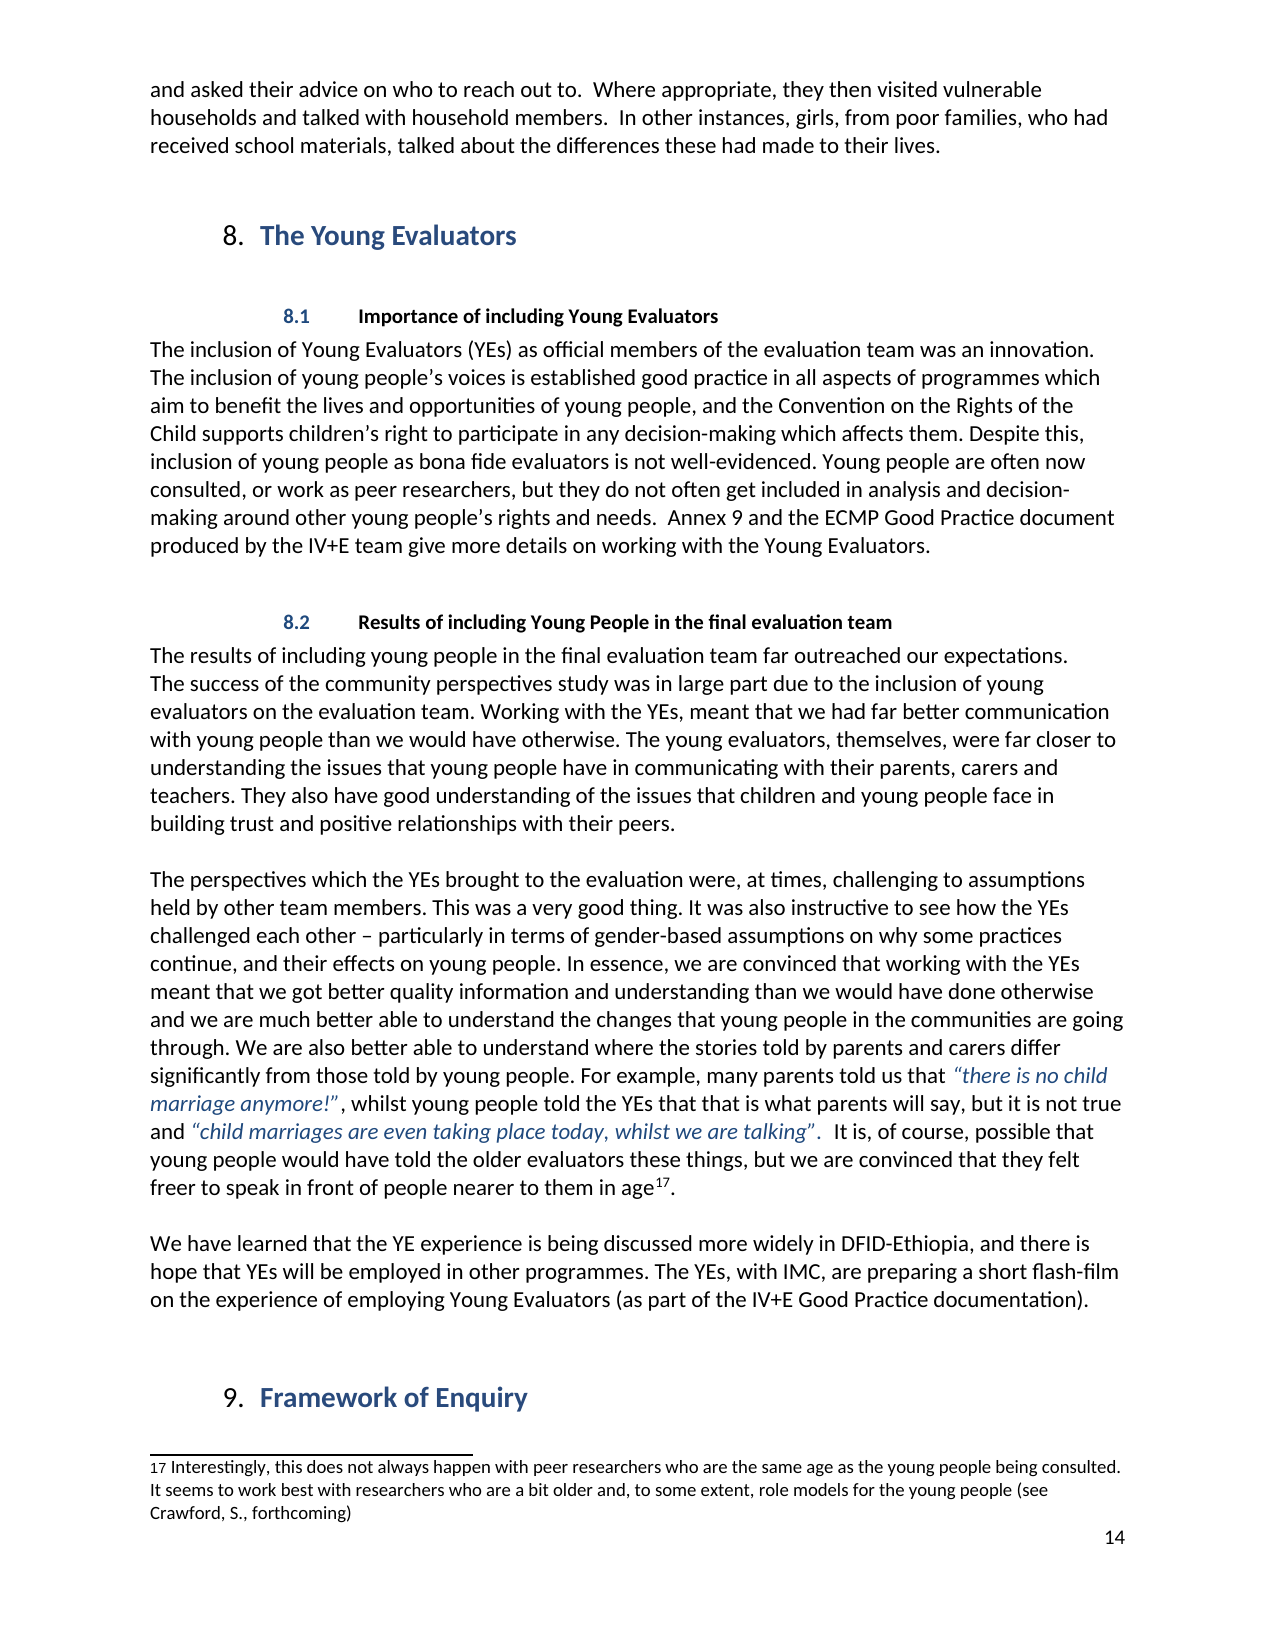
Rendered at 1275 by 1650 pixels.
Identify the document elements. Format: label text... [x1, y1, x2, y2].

text The results of including young people in the final evaluation team far outreached our expectations. [150, 641, 1125, 669]
text Interestingly, this does not always happen with peer researchers who are the same age as the young people being consulted. It seems to work best with researchers who are a bit older and, to some extent, role models for the young people (see Crawford, S., forthcoming) [150, 1455, 1125, 1524]
subtitle Framework of Enquiry [222, 1379, 1125, 1414]
text The success of the community perspectives study was in large part due to the inclusion of young evaluators on the evaluation team. Working with the YEs, meant that we had far better communication with young people than we would have otherwise. The young evaluators, themselves, were far closer to understanding the issues that young people have in communicating with their parents, carers and teachers. They also have good understanding of the issues that children and young people face in building trust and positive relationships with their peers. [150, 669, 1125, 837]
text We have learned that the YE experience is being discussed more widely in DFID-Ethiopia, and there is hope that YEs will be employed in other programmes. The YEs, with IMC, are preparing a short flash-film on the experience of employing Young Evaluators (as part of the IV+E Good Practice documentation). [150, 1229, 1125, 1313]
text The inclusion of Young Evaluators (YEs) as official members of the evaluation team was an innovation. The inclusion of young people’s voices is established good practice in all aspects of programmes which aim to benefit the lives and opportunities of young people, and the Convention on the Rights of the Child supports children’s right to participate in any decision-making which affects them. Despite this, inclusion of young people as bona fide evaluators is not well-evidenced. Young people are often now consulted, or work as peer researchers, but they do not often get included in analysis and decision-making around other young people’s rights and needs. Annex 9 and the ECMP Good Practice document produced by the IV+E team give more details on working with the Young Evaluators. [150, 335, 1125, 559]
text and asked their advice on who to reach out to. Where appropriate, they then visited vulnerable households and talked with household members. In other instances, girls, from poor families, who had received school materials, talked about the differences these had made to their lives. [150, 75, 1125, 159]
subtitle Results of including Young People in the final evaluation team [283, 609, 1125, 635]
subtitle Importance of including Young Evaluators [283, 303, 1125, 328]
subtitle The Young Evaluators [222, 217, 1125, 253]
text The perspectives which the YEs brought to the evaluation were, at times, challenging to assumptions held by other team members. This was a very good thing. It was also instructive to see how the YEs challenged each other – particularly in terms of gender-based assumptions on why some practices continue, and their effects on young people. In essence, we are convinced that working with the YEs meant that we got better quality information and understanding than we would have done otherwise and we are much better able to understand the changes that young people in the communities are going through. We are also better able to understand where the stories told by parents and carers differ significantly from those told by young people. For example, many parents told us that “there is no child marriage anymore!”, whilst young people told the YEs that that is what parents will say, but it is not true and “child marriages are even taking place today, whilst we are talking”. It is, of course, possible that young people would have told the older evaluators these things, but we are convinced that they felt freer to speak in front of people nearer to them in age. [150, 865, 1125, 1201]
